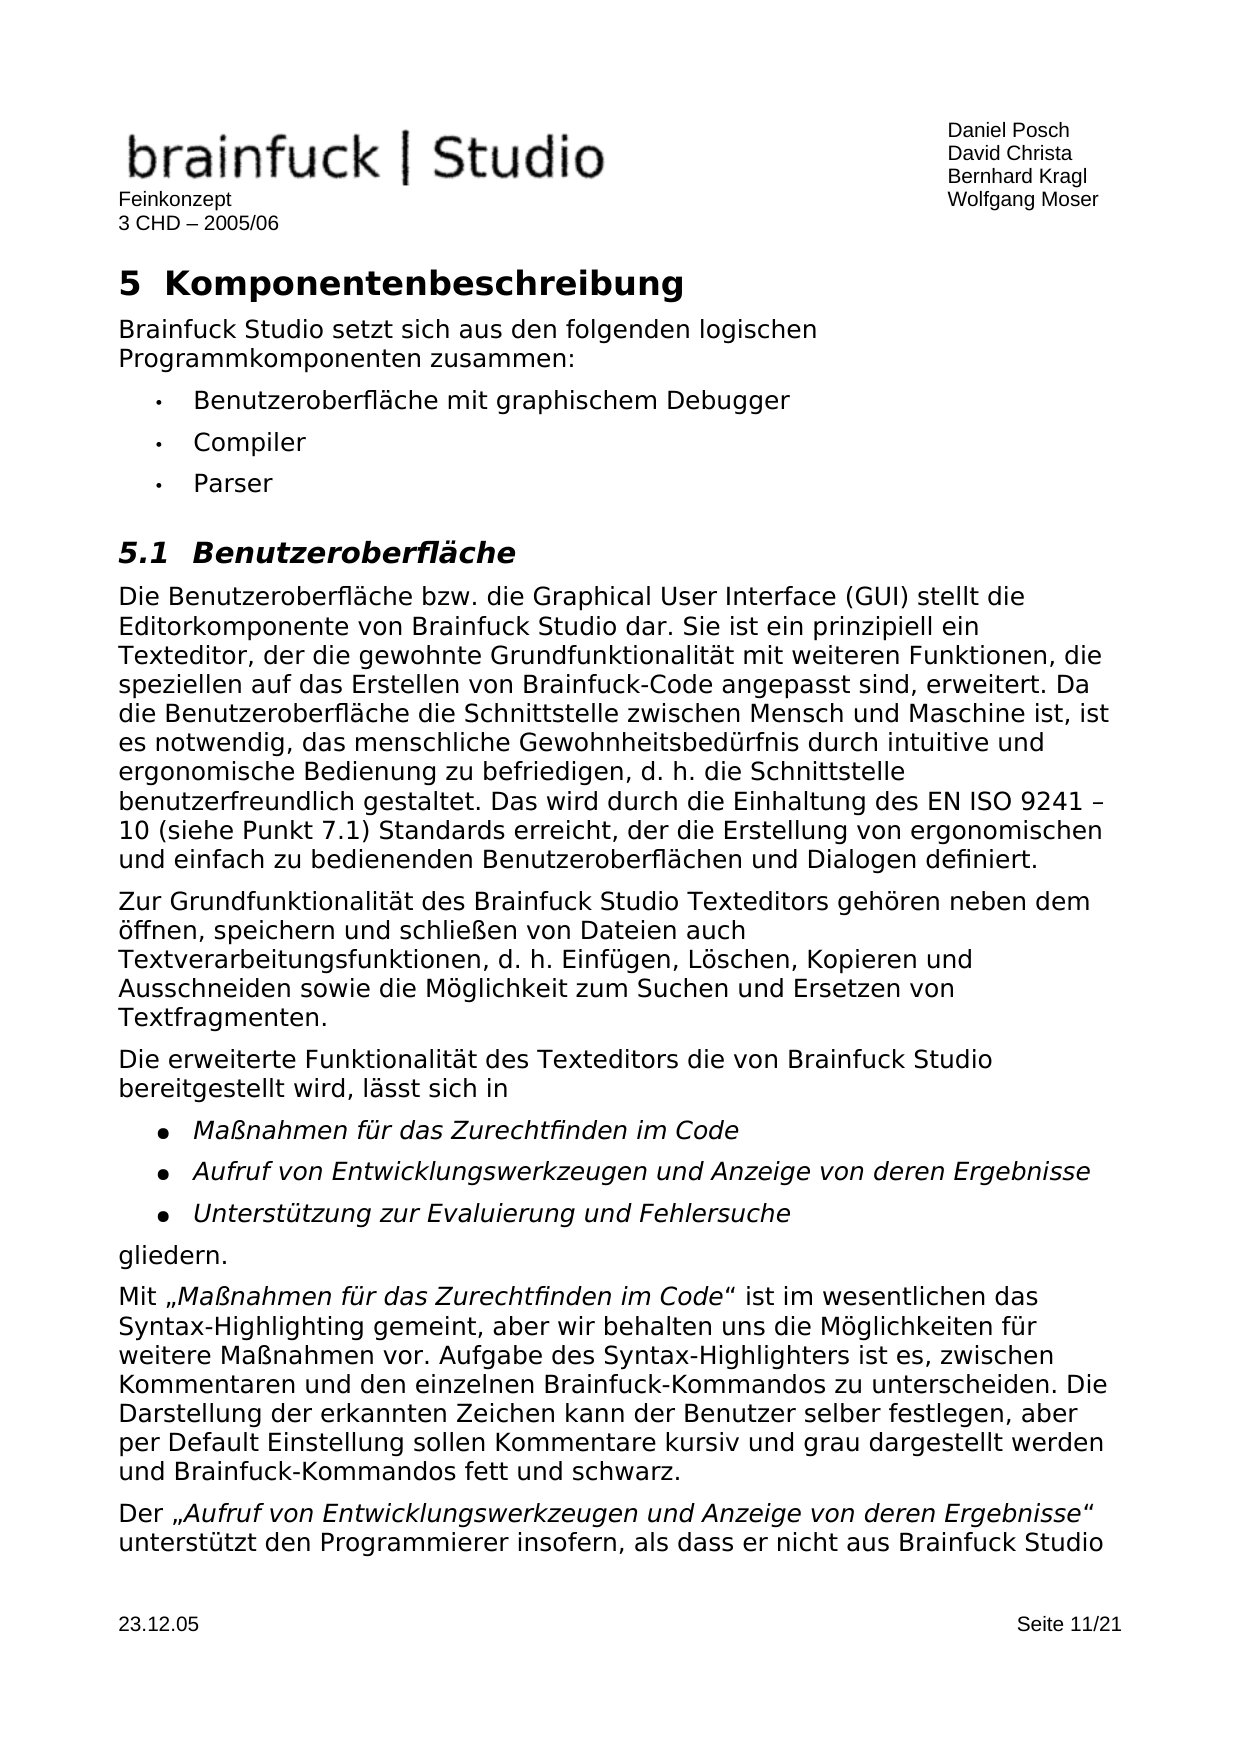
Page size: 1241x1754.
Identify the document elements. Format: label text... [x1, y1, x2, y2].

picture [118, 118, 609, 187]
text Zur Grundfunktionalität des Brainfuck Studio Texteditors gehören neben dem öffnen, speichern und schließen von Dateien auch Textverarbeitungsfunktionen, d. h. Einfügen, Löschen, Kopieren und Ausschneiden sowie die Möglichkeit zum Suchen und Ersetzen von Textfragmenten. [118, 887, 1122, 1033]
list Benutzeroberfläche mit graphischem Debugger [156, 386, 1122, 415]
text gliedern. [118, 1241, 1122, 1270]
text Brainfuck Studio setzt sich aus den folgenden logischen Programmkomponenten zusammen: [118, 315, 1122, 374]
subtitle Benutzeroberfläche [118, 536, 1122, 570]
list Unterstützung zur Evaluierung und Fehlersuche [156, 1199, 1122, 1228]
list Compiler [156, 428, 1122, 457]
text Die Benutzeroberfläche bzw. die Graphical User Interface (GUI) stellt die Editorkomponente von Brainfuck Studio dar. Sie ist ein prinzipiell ein Texteditor, der die gewohnte Grundfunktionalität mit weiteren Funktionen, die speziellen auf das Erstellen von Brainfuck-Code angepasst sind, erweitert. Da die Benutzeroberfläche die Schnittstelle zwischen Mensch und Maschine ist, ist es notwendig, das menschliche Gewohnheitsbedürfnis durch intuitive und ergonomische Bedienung zu befriedigen, d. h. die Schnittstelle benutzerfreundlich gestaltet. Das wird durch die Einhaltung des EN ISO 9241 – 10 (siehe Punkt 7.1) Standards erreicht, der die Erstellung von ergonomischen und einfach zu bedienenden Benutzeroberflächen und Dialogen definiert. [118, 583, 1122, 874]
subtitle Komponentenbeschreibung [118, 264, 1122, 303]
text Der „Aufruf von Entwicklungswerkzeugen und Anzeige von deren Ergebnisse“ unterstützt den Programmierer insofern, als dass er nicht aus Brainfuck Studio [118, 1499, 1122, 1558]
text Die erweiterte Funktionalität des Texteditors die von Brainfuck Studio bereitgestellt wird, lässt sich in [118, 1045, 1122, 1103]
text Mit „Maßnahmen für das Zurechtfinden im Code“ ist im wesentlichen das Syntax-Highlighting gemeint, aber wir behalten uns die Möglichkeiten für weitere Maßnahmen vor. Aufgabe des Syntax-Highlighters ist es, zwischen Kommentaren und den einzelnen Brainfuck-Kommandos zu unterscheiden. Die Darstellung der erkannten Zeichen kann der Benutzer selber festlegen, aber per Default Einstellung sollen Kommentare kursiv und grau dargestellt werden und Brainfuck-Kommandos fett und schwarz. [118, 1283, 1122, 1487]
list Parser [156, 469, 1122, 499]
list Maßnahmen für das Zurechtfinden im Code [156, 1116, 1122, 1145]
list Aufruf von Entwicklungswerkzeugen und Anzeige von deren Ergebnisse [156, 1158, 1122, 1187]
